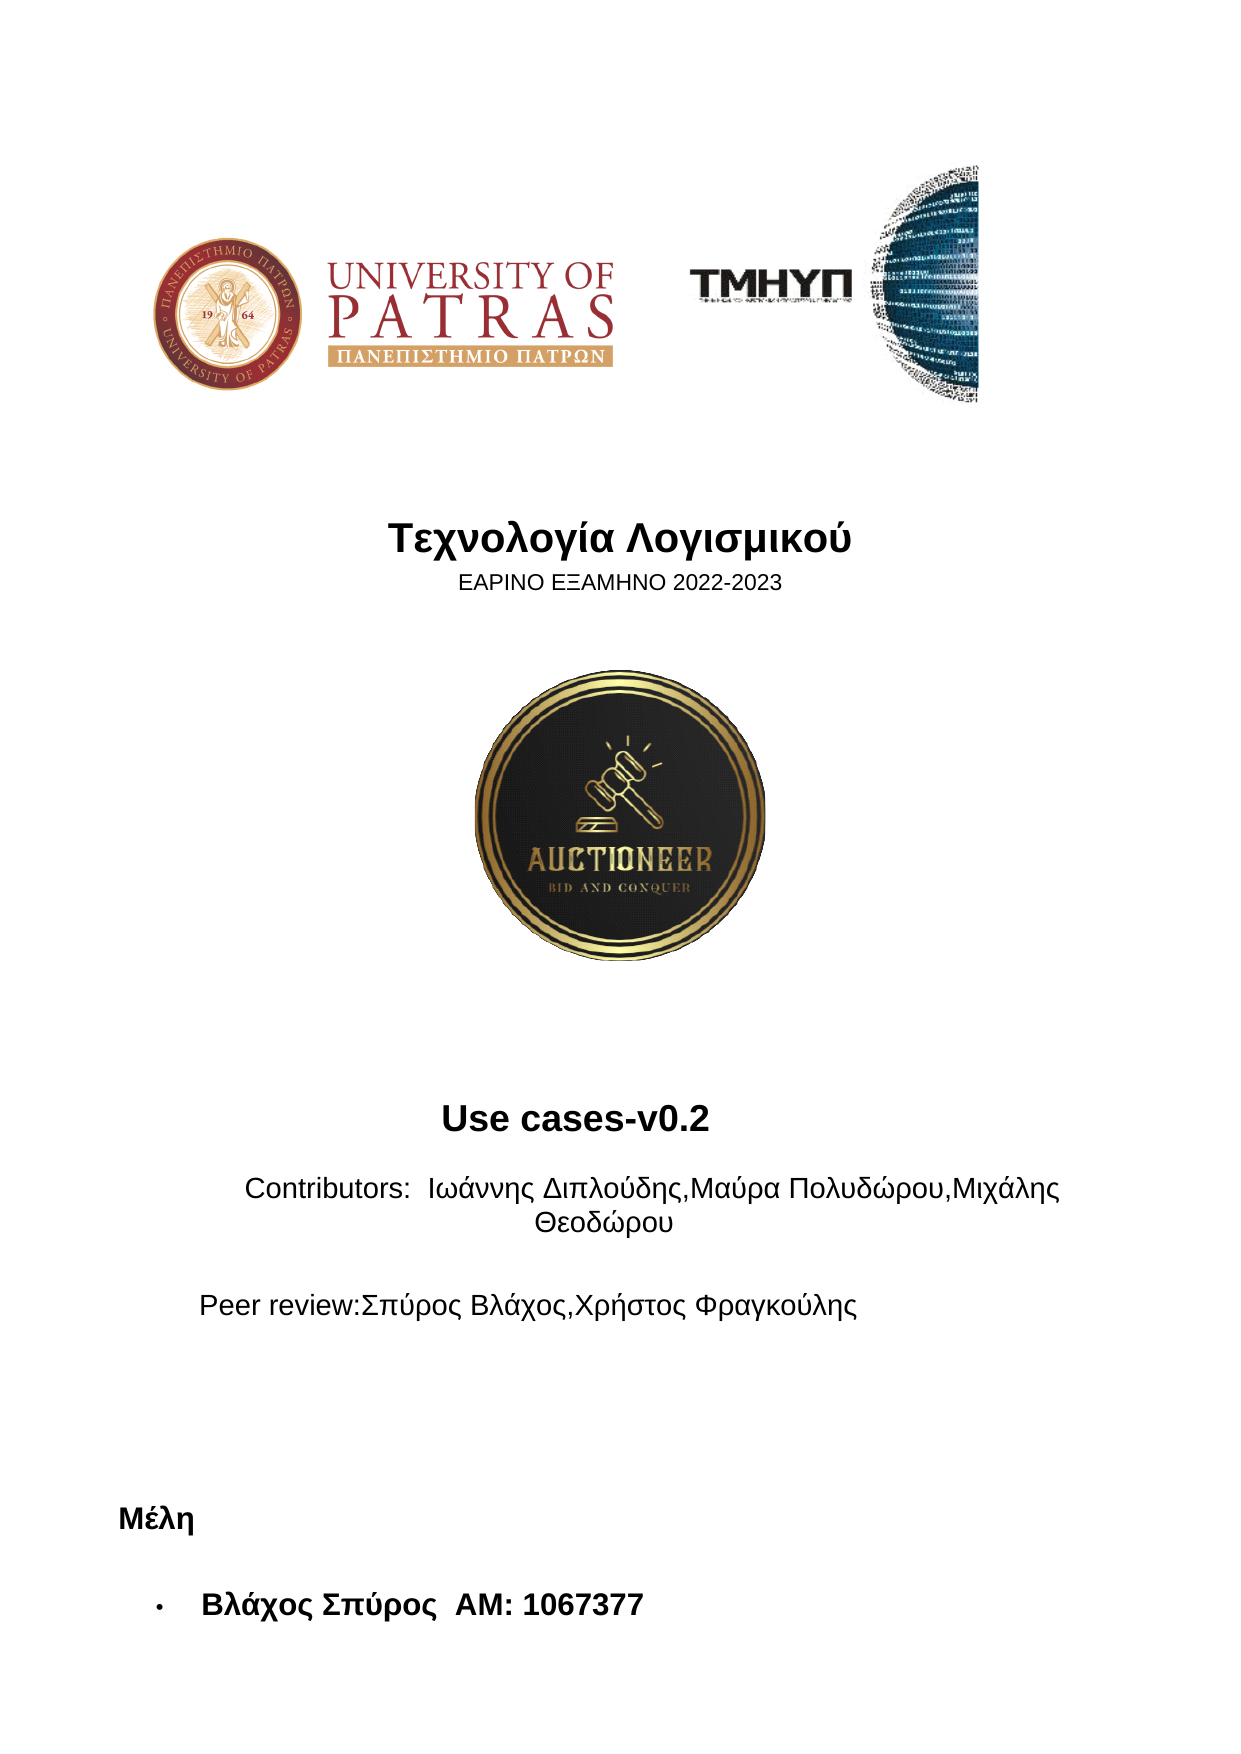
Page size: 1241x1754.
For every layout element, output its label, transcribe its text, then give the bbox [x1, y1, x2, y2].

text Contributors: Ιωάννης Διπλούδης,Μαύρα Πολυδώρου,Μιχάλης Θεοδώρου [118, 1171, 1122, 1238]
text Use cases-v0.2 [118, 1096, 1122, 1139]
text Μέλη [118, 1500, 1122, 1536]
text Peer review:Σπύρος Βλάχος,Χρήστος Φραγκούλης [118, 1288, 1122, 1322]
text ΕΑΡΙΝΟ ΕΞΑΜΗΝΟ 2022-2023 [118, 568, 1122, 595]
list Βλάχος Σπύρος ΑΜ: 1067377 [156, 1586, 1122, 1622]
text Τεχνολογία Λογισμικού [118, 513, 1122, 561]
